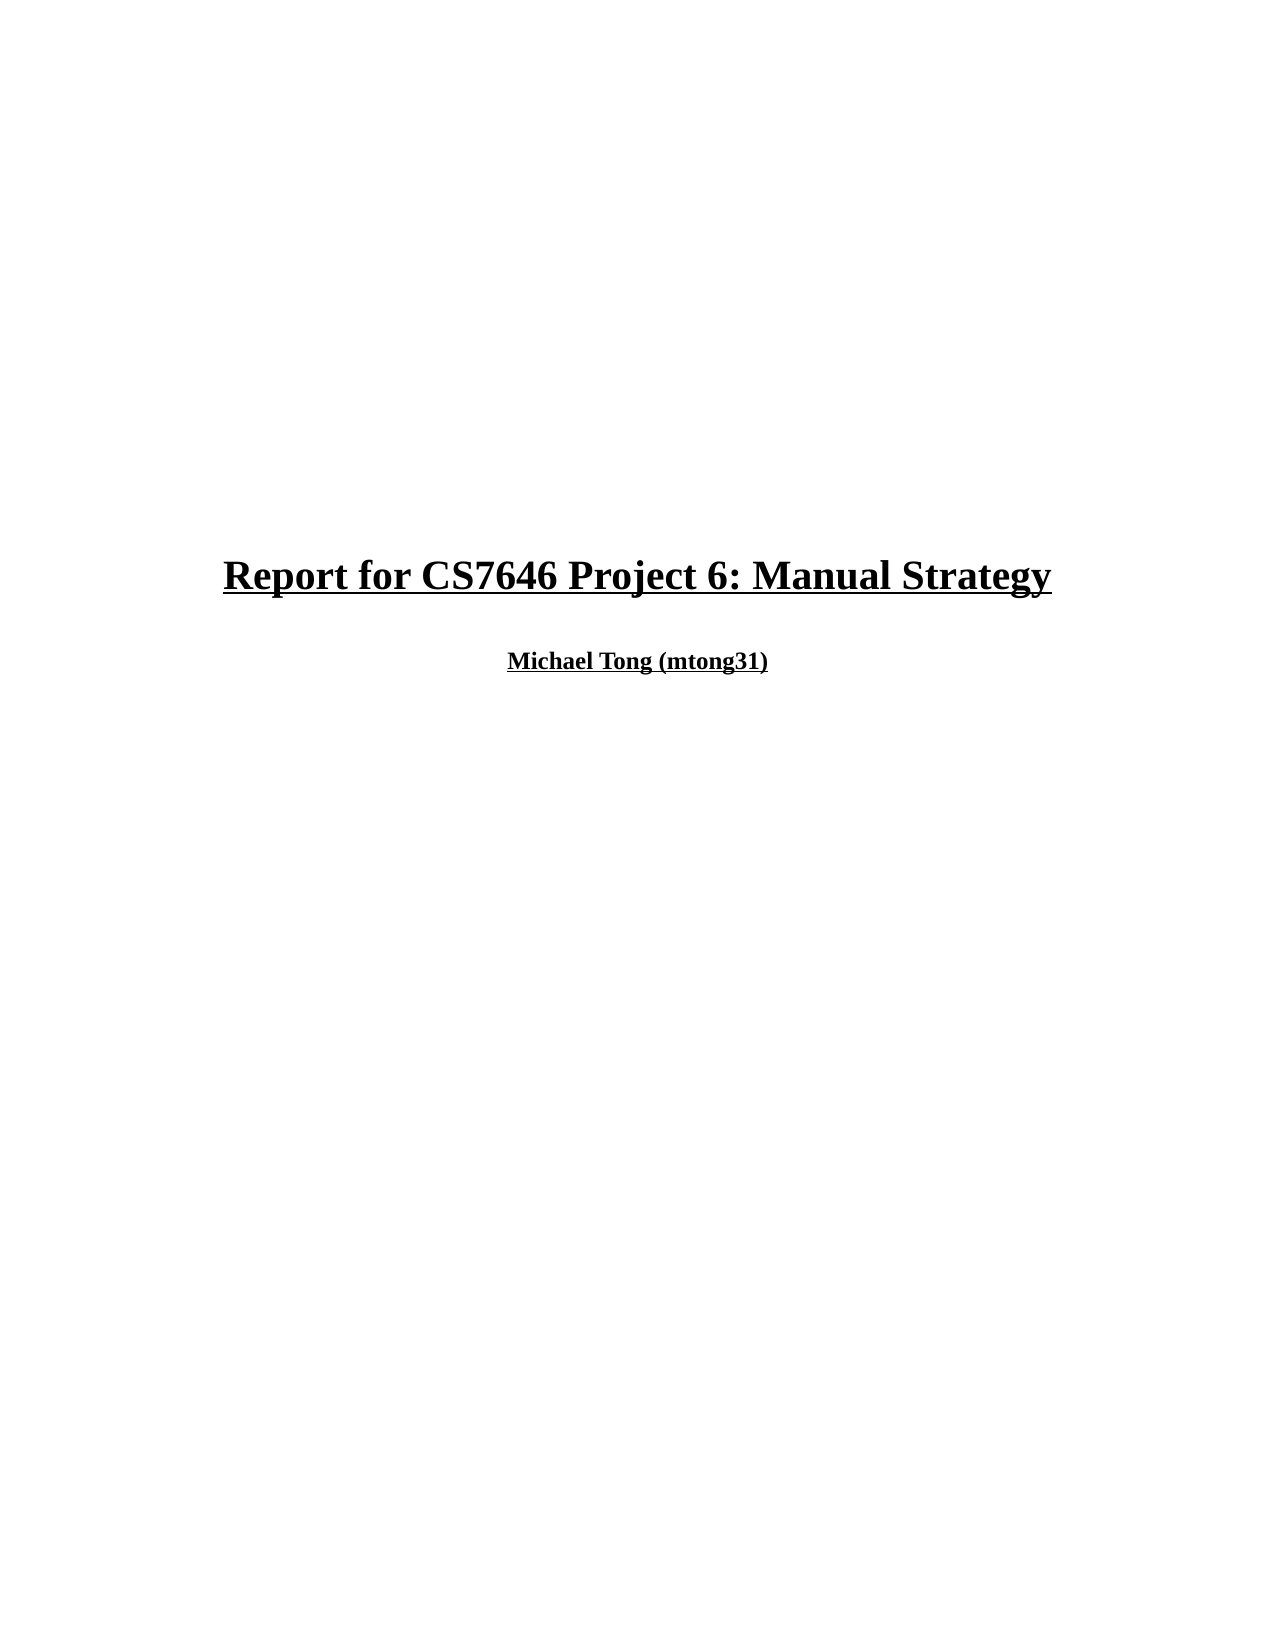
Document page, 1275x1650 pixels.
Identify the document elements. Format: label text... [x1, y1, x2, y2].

text Report for CS7646 Project 6: Manual Strategy [118, 550, 1157, 598]
text Michael Tong (mtong31) [118, 646, 1157, 675]
